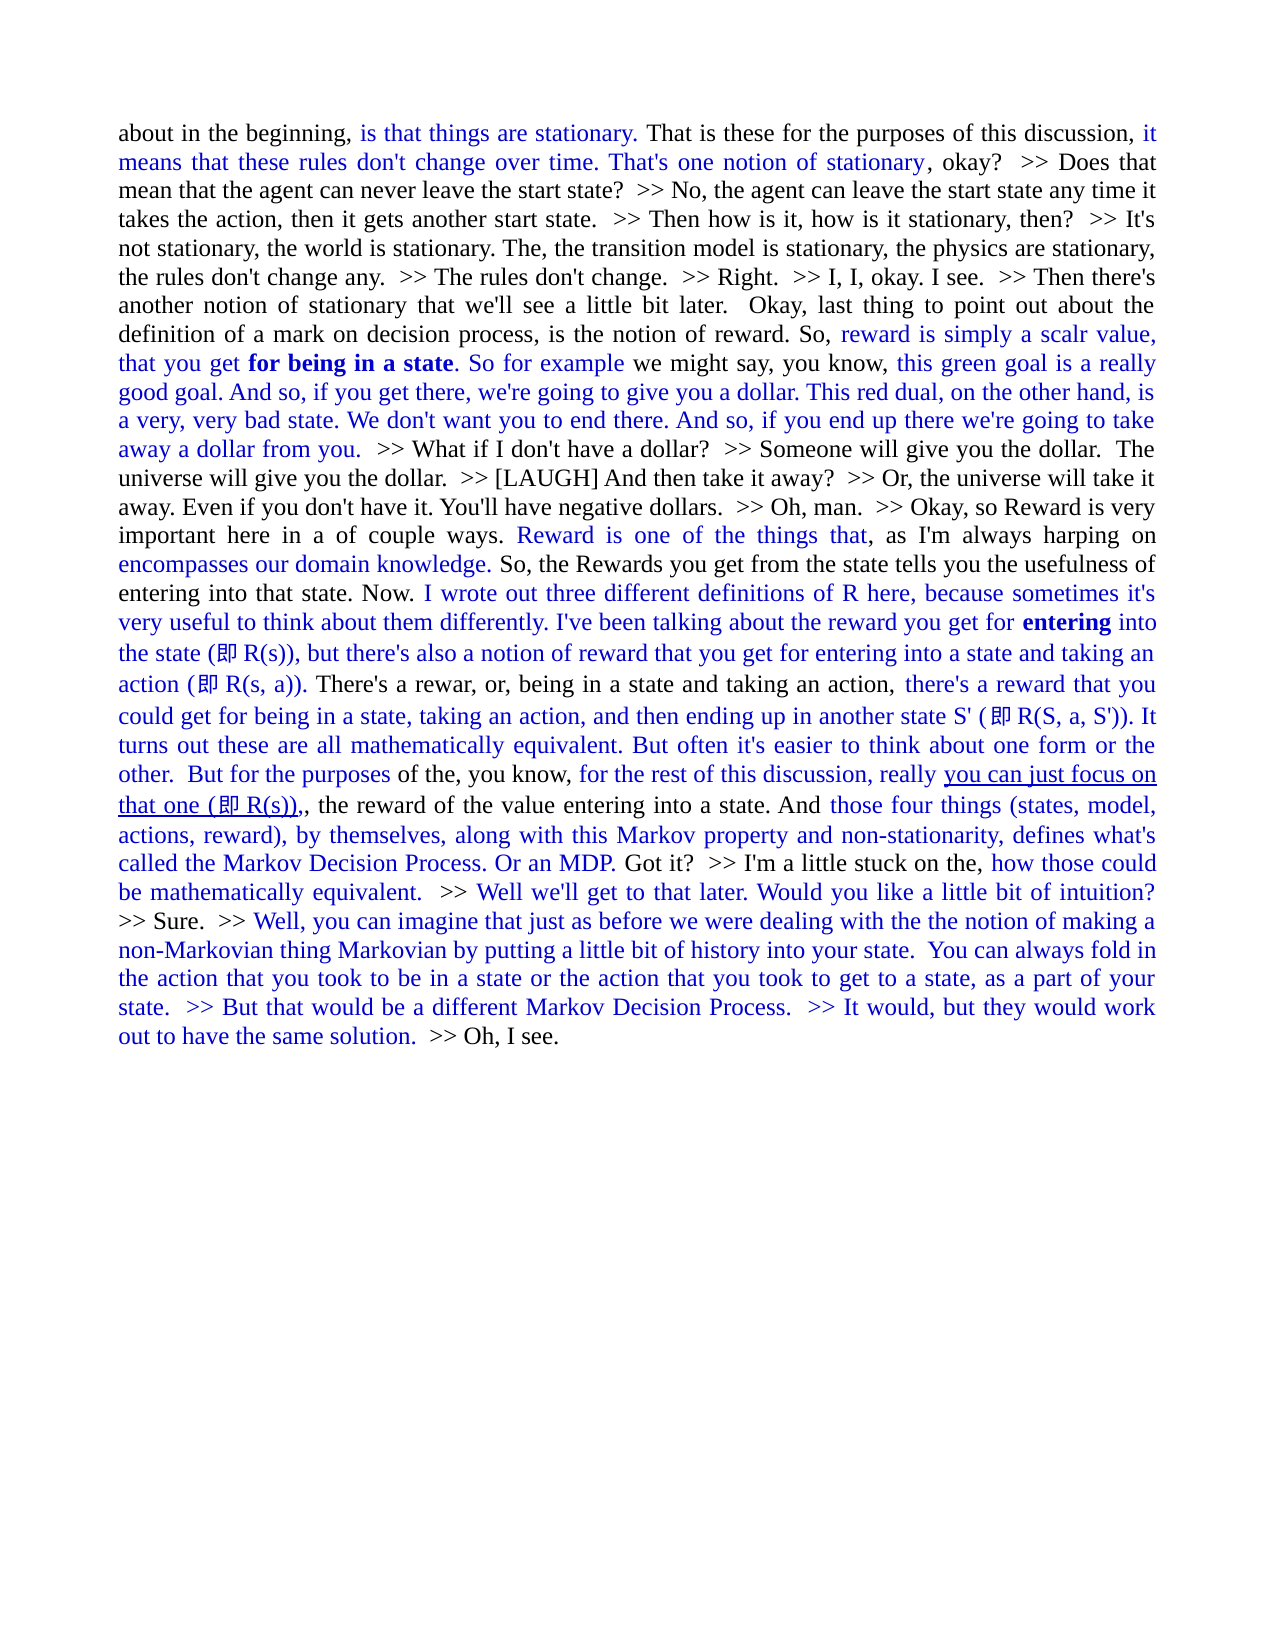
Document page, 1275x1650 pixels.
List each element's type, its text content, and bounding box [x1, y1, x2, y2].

text about in the beginning, is that things are stationary. That is these for the purposes of this discussion, it means that these rules don't change over time. That's one notion of stationary, okay? >> Does that mean that the agent can never leave the start state? >> No, the agent can leave the start state any time it takes the action, then it gets another start state. >> Then how is it, how is it stationary, then? >> It's not stationary, the world is stationary. The, the transition model is stationary, the physics are stationary, the rules don't change any. >> The rules don't change. >> Right. >> I, I, okay. I see. >> Then there's another notion of stationary that we'll see a little bit later. Okay, last thing to point out about the definition of a mark on decision process, is the notion of reward. So, reward is simply a scalr value, that you get for being in a state. So for example we might say, you know, this green goal is a really good goal. And so, if you get there, we're going to give you a dollar. This red dual, on the other hand, is a very, very bad state. We don't want you to end there. And so, if you end up there we're going to take away a dollar from you. >> What if I don't have a dollar? >> Someone will give you the dollar. The universe will give you the dollar. >> [LAUGH] And then take it away? >> Or, the universe will take it away. Even if you don't have it. You'll have negative dollars. >> Oh, man. >> Okay, so Reward is very important here in a of couple ways. Reward is one of the things that, as I'm always harping on encompasses our domain knowledge. So, the Rewards you get from the state tells you the usefulness of entering into that state. Now. I wrote out three different definitions of R here, because sometimes it's very useful to think about them differently. I've been talking about the reward you get for entering into the state (即R(s)), but there's also a notion of reward that you get for entering into a state and taking an action (即R(s, a)). There's a rewar, or, being in a state and taking an action, there's a reward that you could get for being in a state, taking an action, and then ending up in another state S' (即R(S, a, S')). It turns out these are all mathematically equivalent. But often it's easier to think about one form or the other. But for the purposes of the, you know, for the rest of this discussion, really you can just focus on that one (即R(s)),, the reward of the value entering into a state. And those four things (states, model, actions, reward), by themselves, along with this Markov property and non-stationarity, defines what's called the Markov Decision Process. Or an MDP. Got it? >> I'm a little stuck on the, how those could be mathematically equivalent. >> Well we'll get to that later. Would you like a little bit of intuition? >> Sure. >> Well, you can imagine that just as before we were dealing with the the notion of making a non-Markovian thing Markovian by putting a little bit of history into your state. You can always fold in the action that you took to be in a state or the action that you took to get to a state, as a part of your state. >> But that would be a different Markov Decision Process. >> It would, but they would work out to have the same solution. >> Oh, I see. [118, 118, 1157, 1050]
